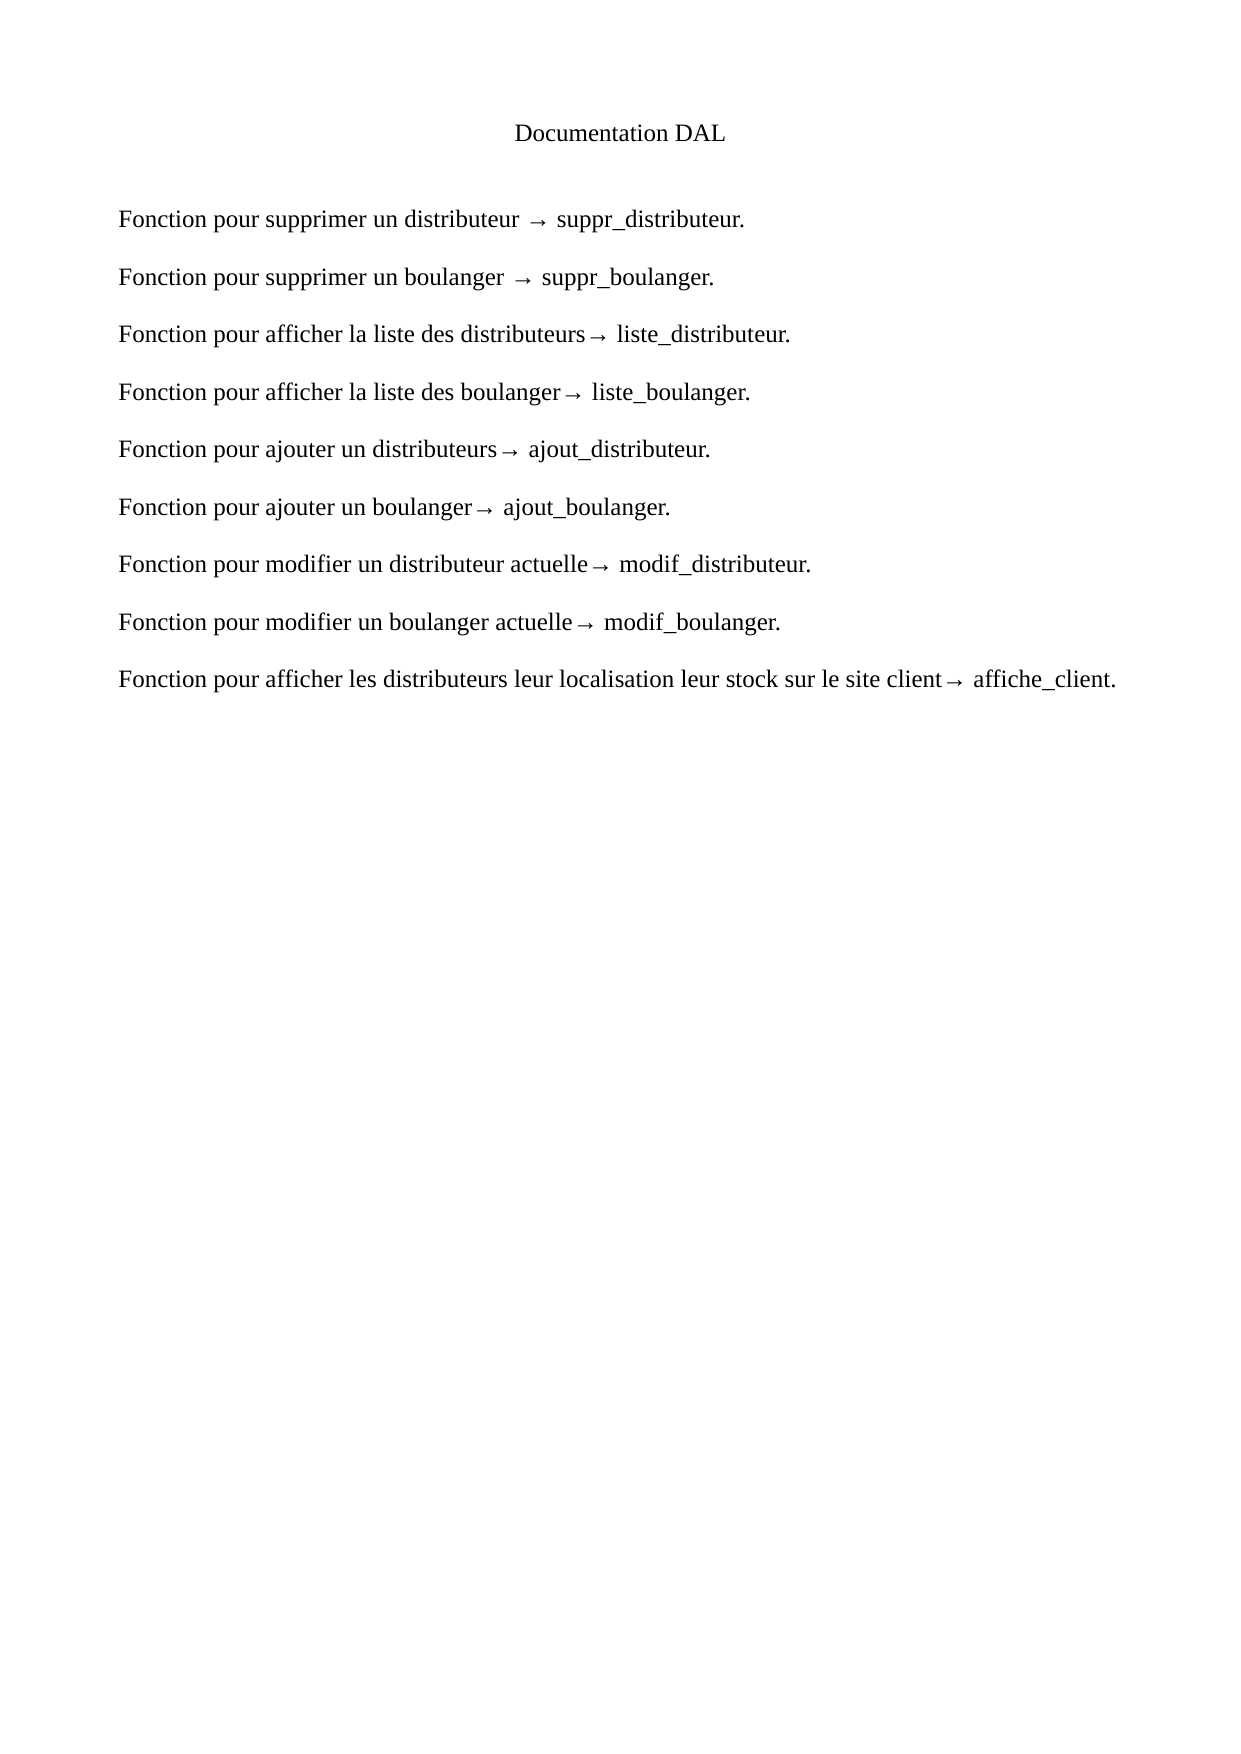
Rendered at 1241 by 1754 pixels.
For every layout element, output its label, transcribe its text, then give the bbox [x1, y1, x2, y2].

text Documentation DAL [118, 118, 1122, 147]
text Fonction pour ajouter un distributeurs→ ajout_distributeur. [118, 434, 1122, 463]
text Fonction pour supprimer un boulanger → suppr_boulanger. [118, 262, 1122, 291]
text Fonction pour afficher les distributeurs leur localisation leur stock sur le site client→ affiche_client. [118, 664, 1122, 693]
text Fonction pour modifier un boulanger actuelle→ modif_boulanger. [118, 607, 1122, 636]
text Fonction pour afficher la liste des boulanger→ liste_boulanger. [118, 377, 1122, 406]
text Fonction pour supprimer un distributeur → suppr_distributeur. [118, 204, 1122, 233]
text Fonction pour ajouter un boulanger→ ajout_boulanger. [118, 492, 1122, 521]
text Fonction pour afficher la liste des distributeurs→ liste_distributeur. [118, 319, 1122, 348]
text Fonction pour modifier un distributeur actuelle→ modif_distributeur. [118, 549, 1122, 578]
